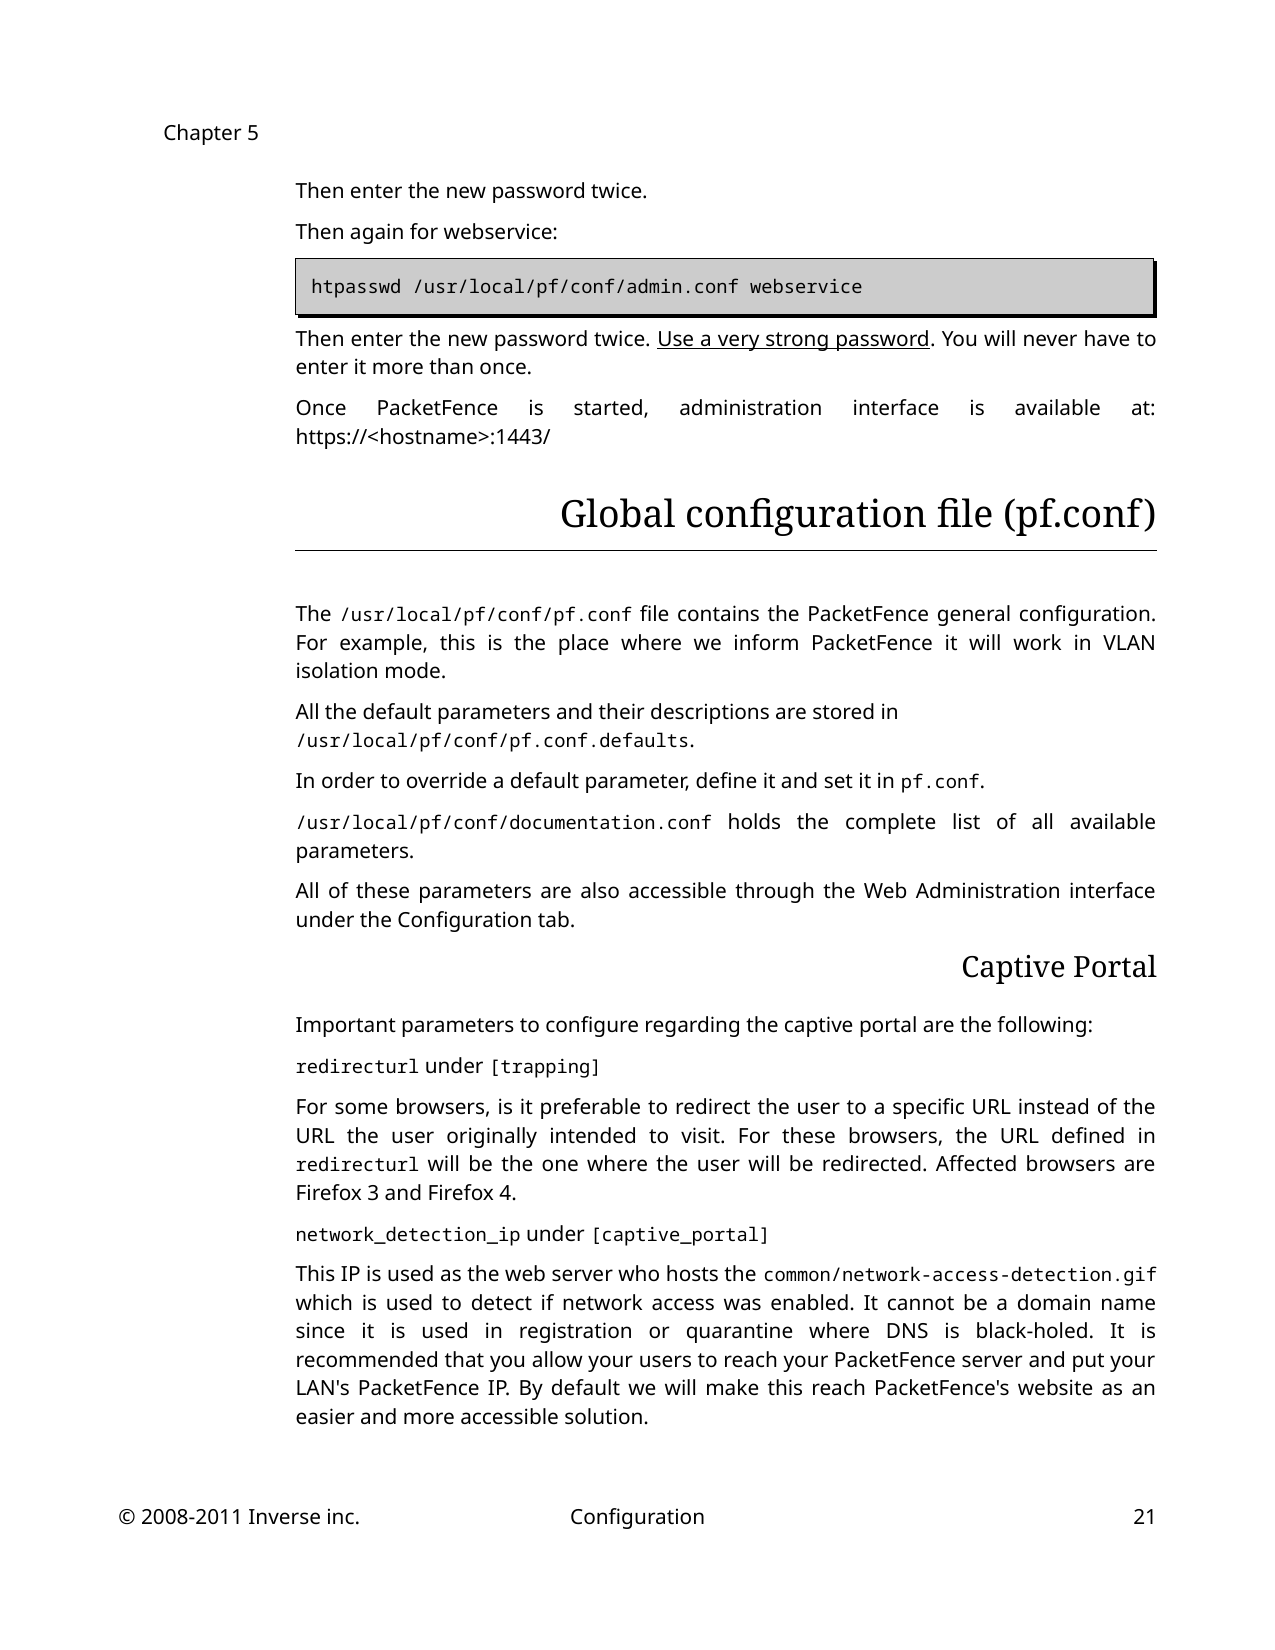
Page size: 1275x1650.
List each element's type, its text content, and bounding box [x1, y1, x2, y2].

text Then enter the new password twice. [295, 176, 1157, 204]
text In order to override a default parameter, define it and set it in pf.conf. [295, 766, 1157, 795]
text htpasswd /usr/local/pf/conf/admin.conf webservice [296, 259, 1153, 314]
text The /usr/local/pf/conf/pf.conf file contains the PacketFence general configuration. For example, this is the place where we inform PacketFence it will work in VLAN isolation mode. [295, 599, 1157, 684]
text Important parameters to configure regarding the captive portal are the following: [295, 1011, 1157, 1039]
subtitle Captive Portal [295, 946, 1157, 986]
text Then again for webservice: [295, 217, 1157, 245]
text For some browsers, is it preferable to redirect the user to a specific URL instead of the URL the user originally intended to visit. For these browsers, the URL defined in redirecturl will be the one where the user will be redirected. Affected browsers are Firefox 3 and Firefox 4. [295, 1092, 1157, 1206]
text Then enter the new password twice. Use a very strong password. You will never have to enter it more than once. [295, 324, 1157, 381]
text redirecturl under [trapping] [295, 1051, 1157, 1080]
text This IP is used as the web server who hosts the common/network-access-detection.gif which is used to detect if network access was enabled. It cannot be a domain name since it is used in registration or quarantine where DNS is black-holed. It is recommended that you allow your users to reach your PacketFence server and put your LAN's PacketFence IP. By default we will make this reach PacketFence's website as an easier and more accessible solution. [295, 1259, 1157, 1430]
text All the default parameters and their descriptions are stored in /usr/local/pf/conf/pf.conf.defaults. [295, 697, 1157, 754]
text Once PacketFence is started, administration interface is available at: https://<hostname>:1443/ [295, 393, 1157, 450]
subtitle Global configuration file (pf.conf) [295, 487, 1157, 550]
text All of these parameters are also accessible through the Web Administration interface under the Configuration tab. [295, 877, 1157, 933]
text network_detection_ip under [captive_portal] [295, 1219, 1157, 1247]
text /usr/local/pf/conf/documentation.conf holds the complete list of all available parameters. [295, 807, 1157, 864]
